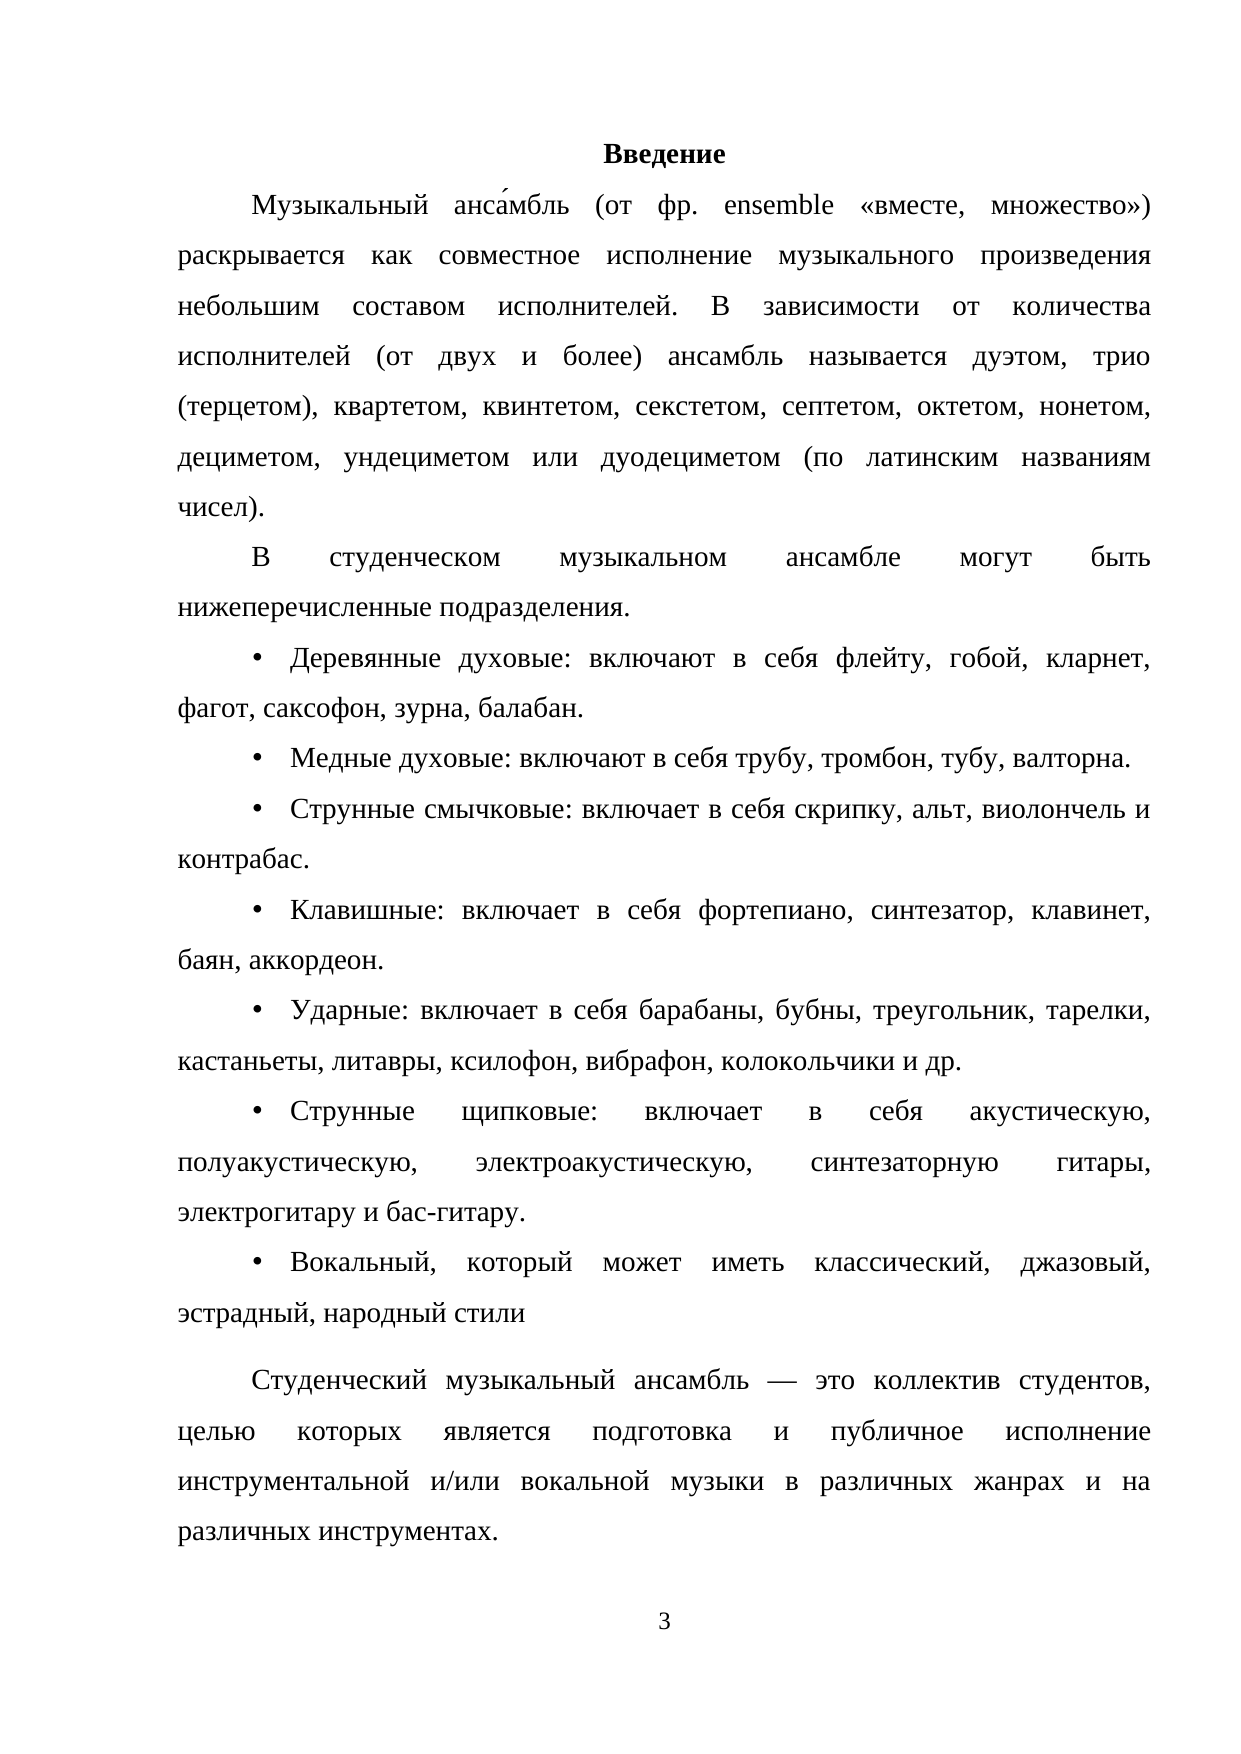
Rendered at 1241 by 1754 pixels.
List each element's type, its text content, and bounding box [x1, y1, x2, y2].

list Ударные: включает в себя барабаны, бубны, треугольник, тарелки, кастаньеты, литавры, ксилофон, вибрафон, колокольчики и др. [177, 992, 1152, 1076]
text В студенческом музыкальном ансамбле могут быть нижеперечисленные подразделения. [177, 539, 1152, 623]
list Деревянные духовые: включают в себя флейту, гобой, кларнет, фагот, саксофон, зурна, балабан. [177, 640, 1152, 724]
list Клавишные: включает в себя фортепиано, синтезатор, клавинет, баян, аккордеон. [177, 892, 1152, 976]
text Студенческий музыкальный ансамбль — это коллектив студентов, целью которых является подготовка и публичное исполнение инструментальной и/или вокальной музыки в различных жанрах и на различных инструментах. [177, 1362, 1152, 1547]
list Вокальный, который может иметь классический, джазовый, эстрадный, народный стили [177, 1244, 1152, 1328]
list Медные духовые: включают в себя трубу, тромбон, тубу, валторна. [177, 741, 1152, 774]
list Струнные смычковые: включает в себя скрипку, альт, виолончель и контрабас. [177, 791, 1152, 875]
text Музыкальный анса́мбль (от фр. ensemble «вместе, множество») раскрывается как совместное исполнение музыкального произведения небольшим составом исполнителей. В зависимости от количества исполнителей (от двух и более) ансамбль называется дуэтом, трио (терцетом), квартетом, квинтетом, секстетом, септетом, октетом, нонетом, дециметом, ундециметом или дуодециметом (по латинским названиям чисел). [177, 187, 1152, 522]
list Струнные щипковые: включает в себя акустическую, полуакустическую, электроакустическую, синтезаторную гитары, электрогитару и бас-гитару. [177, 1093, 1152, 1227]
subtitle Введение [177, 136, 1152, 169]
